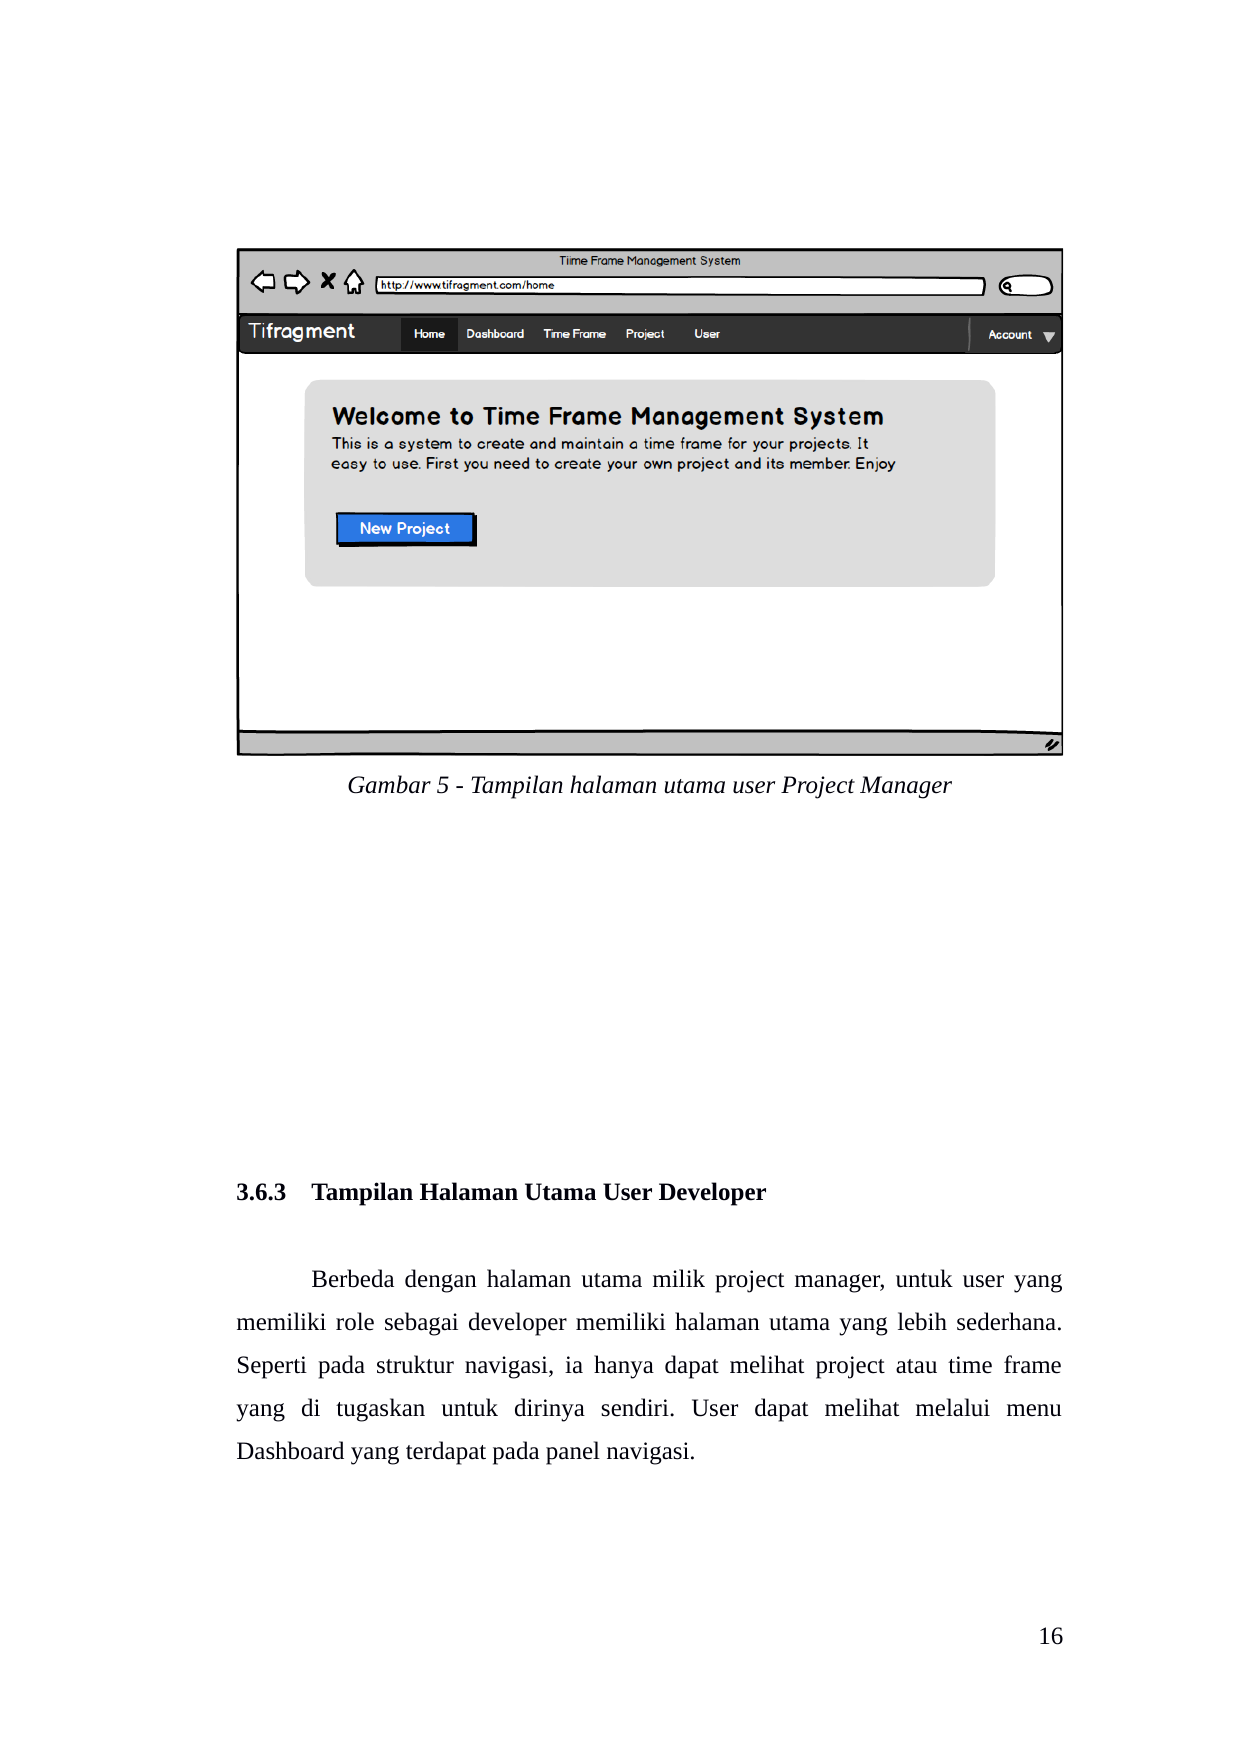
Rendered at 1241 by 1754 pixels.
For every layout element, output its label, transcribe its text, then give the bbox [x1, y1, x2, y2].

text Berbeda dengan halaman utama milik project manager, untuk user yang memiliki role sebagai developer memiliki halaman utama yang lebih sederhana. Seperti pada struktur navigasi, ia hanya dapat melihat project atau time frame yang di tugaskan untuk dirinya sendiri. User dapat melihat melalui menu Dashboard yang terdapat pada panel navigasi. [236, 1264, 1063, 1465]
picture [236, 248, 1064, 756]
text Gambar 5 - Tampilan halaman utama user Project Manager [236, 756, 1063, 799]
subtitle 3.6.3 Tampilan Halaman Utama User Developer [236, 1177, 1063, 1249]
